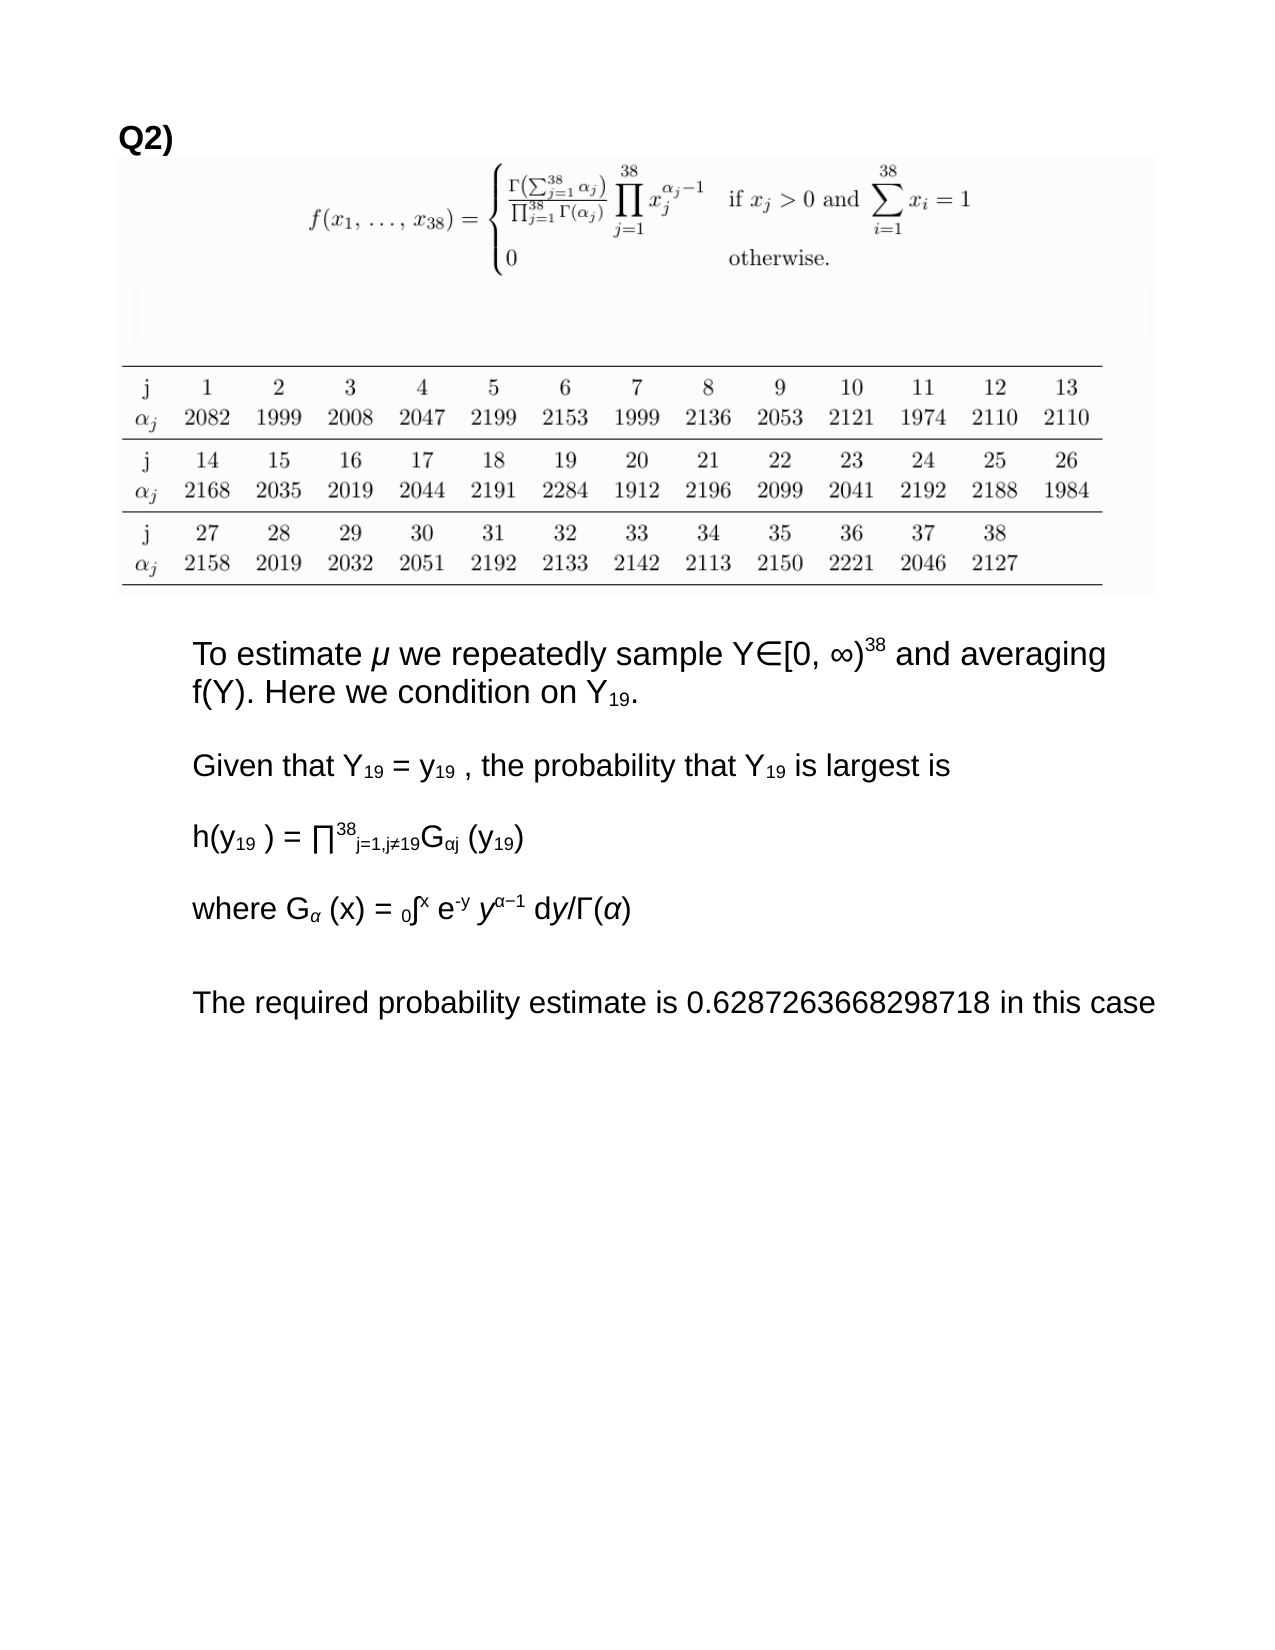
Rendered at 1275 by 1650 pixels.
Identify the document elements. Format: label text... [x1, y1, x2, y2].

text The required probability estimate is 0.6287263668298718 in this case [118, 974, 1157, 1022]
picture [118, 156, 1157, 596]
text Q2) [118, 118, 1157, 156]
text h(y19 ) = ∏38j=1,j≠19Gαj (y19) [118, 818, 1157, 854]
text where Gα (x) = 0∫x e-y yα−1 dy/Γ(α) [118, 890, 1157, 926]
text To estimate μ we repeatedly sample Y∈[0, ∞)38 and averaging f(Y). Here we condition on Y19. [118, 634, 1157, 711]
text Given that Y19 = y19 , the probability that Y19 is largest is [118, 747, 1157, 782]
